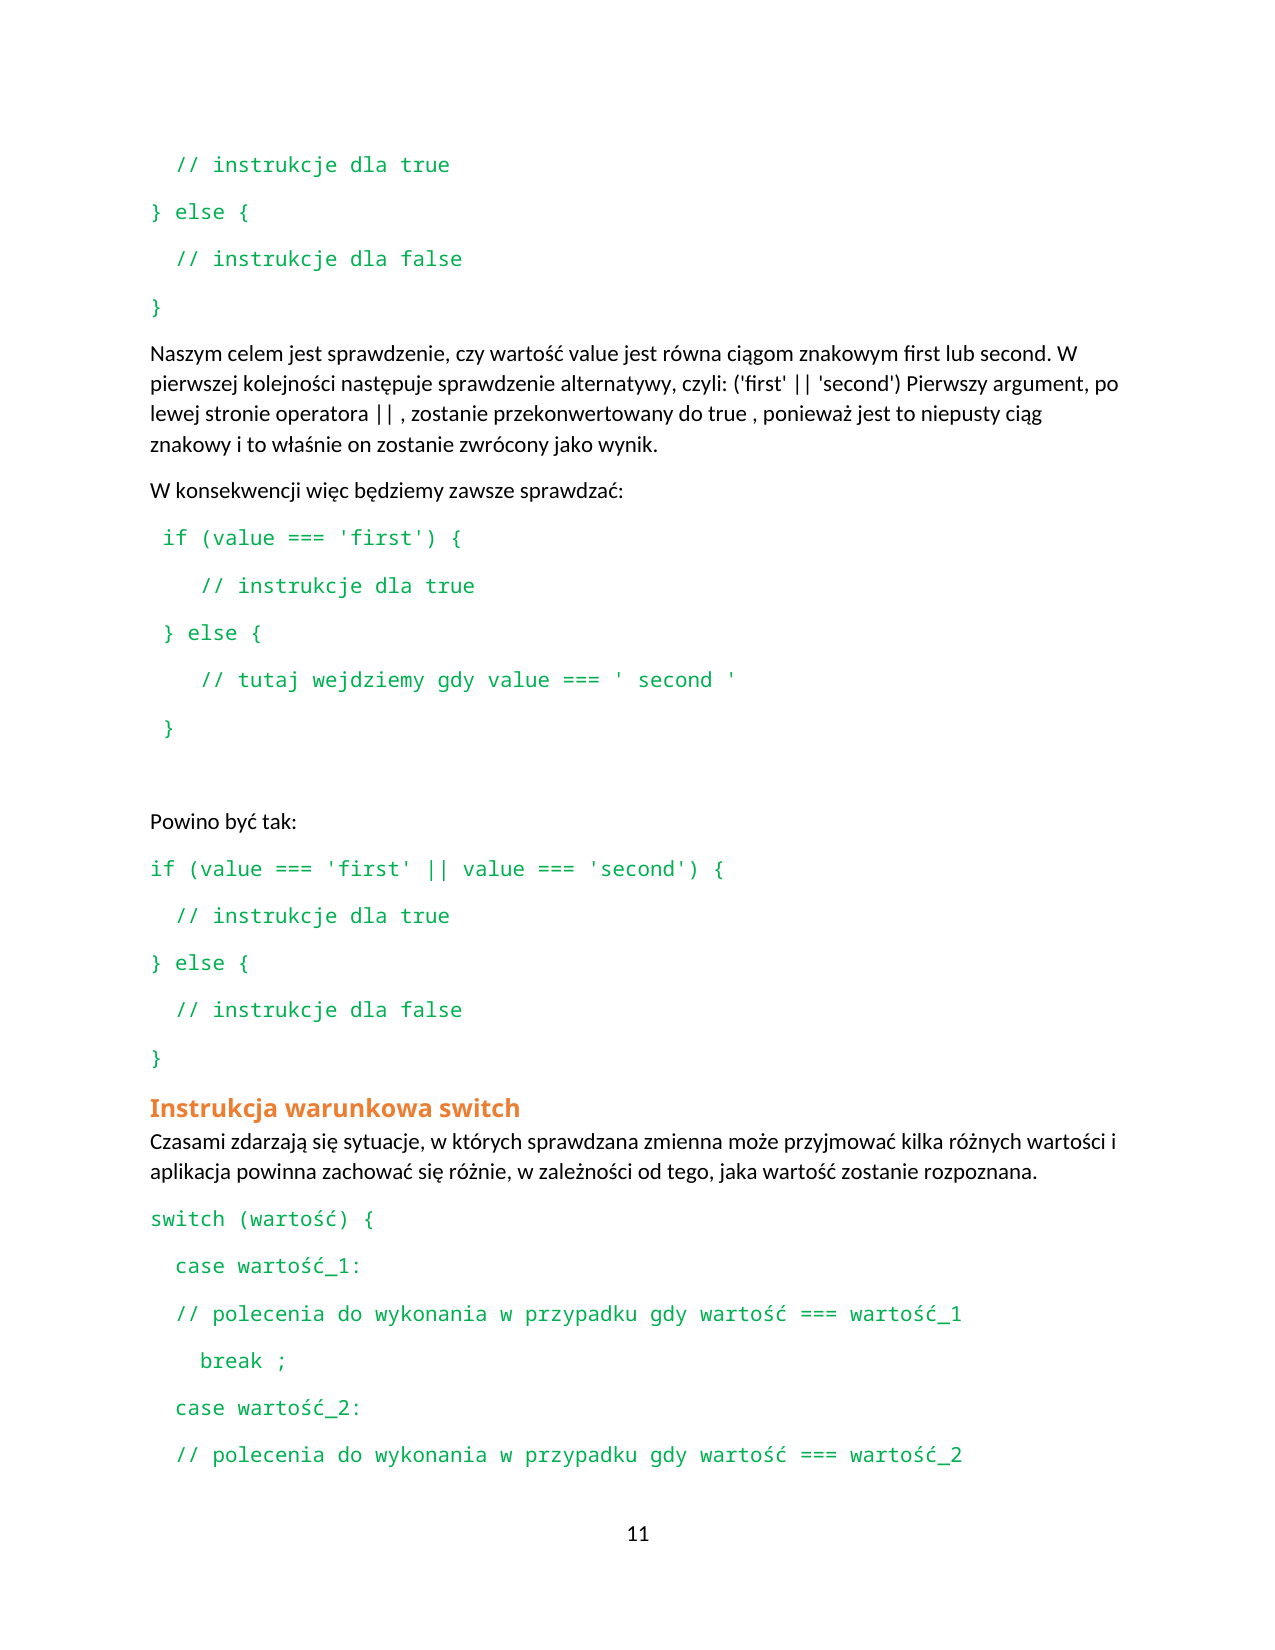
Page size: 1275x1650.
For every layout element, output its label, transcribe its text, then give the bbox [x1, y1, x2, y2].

text // instrukcje dla false [150, 244, 1125, 273]
text // instrukcje dla true [150, 571, 1125, 599]
text } [150, 292, 1125, 320]
text } else { [150, 948, 1125, 977]
text if (value === 'first' || value === 'second') { [150, 854, 1125, 882]
text } else { [150, 197, 1125, 226]
text Instrukcja warunkowa switch [150, 1090, 1125, 1124]
text W konsekwencji więc będziemy zawsze sprawdzać: [150, 477, 1125, 505]
text // instrukcje dla true [150, 901, 1125, 929]
text case wartość_1: [150, 1251, 1125, 1280]
text case wartość_2: [150, 1393, 1125, 1422]
text Czasami zdarzają się sytuacje, w których sprawdzana zmienna może przyjmować kilka różnych wartości i aplikacja powinna zachować się różnie, w zależności od tego, jaka wartość zostanie rozpoznana. [150, 1127, 1125, 1185]
text // polecenia do wykonania w przypadku gdy wartość === wartość_1 [150, 1299, 1125, 1327]
text // tutaj wejdziemy gdy value === ' second ' [150, 665, 1125, 694]
text if (value === 'first') { [150, 523, 1125, 552]
text Naszym celem jest sprawdzenie, czy wartość value jest równa ciągom znakowym first lub second. W pierwszej kolejności następuje sprawdzenie alternatywy, czyli: ('first' || 'second') Pierwszy argument, po lewej stronie operatora || , zostanie przekonwertowany do true , ponieważ jest to niepusty ciąg znakowy i to właśnie on zostanie zwrócony jako wynik. [150, 339, 1125, 458]
text // polecenia do wykonania w przypadku gdy wartość === wartość_2 [150, 1441, 1125, 1469]
text switch (wartość) { [150, 1204, 1125, 1232]
text // instrukcje dla true [150, 150, 1125, 178]
text Powino być tak: [150, 807, 1125, 835]
text } else { [150, 618, 1125, 647]
text } [150, 1043, 1125, 1071]
text // instrukcje dla false [150, 996, 1125, 1024]
text } [150, 713, 1125, 741]
text break ; [150, 1346, 1125, 1374]
